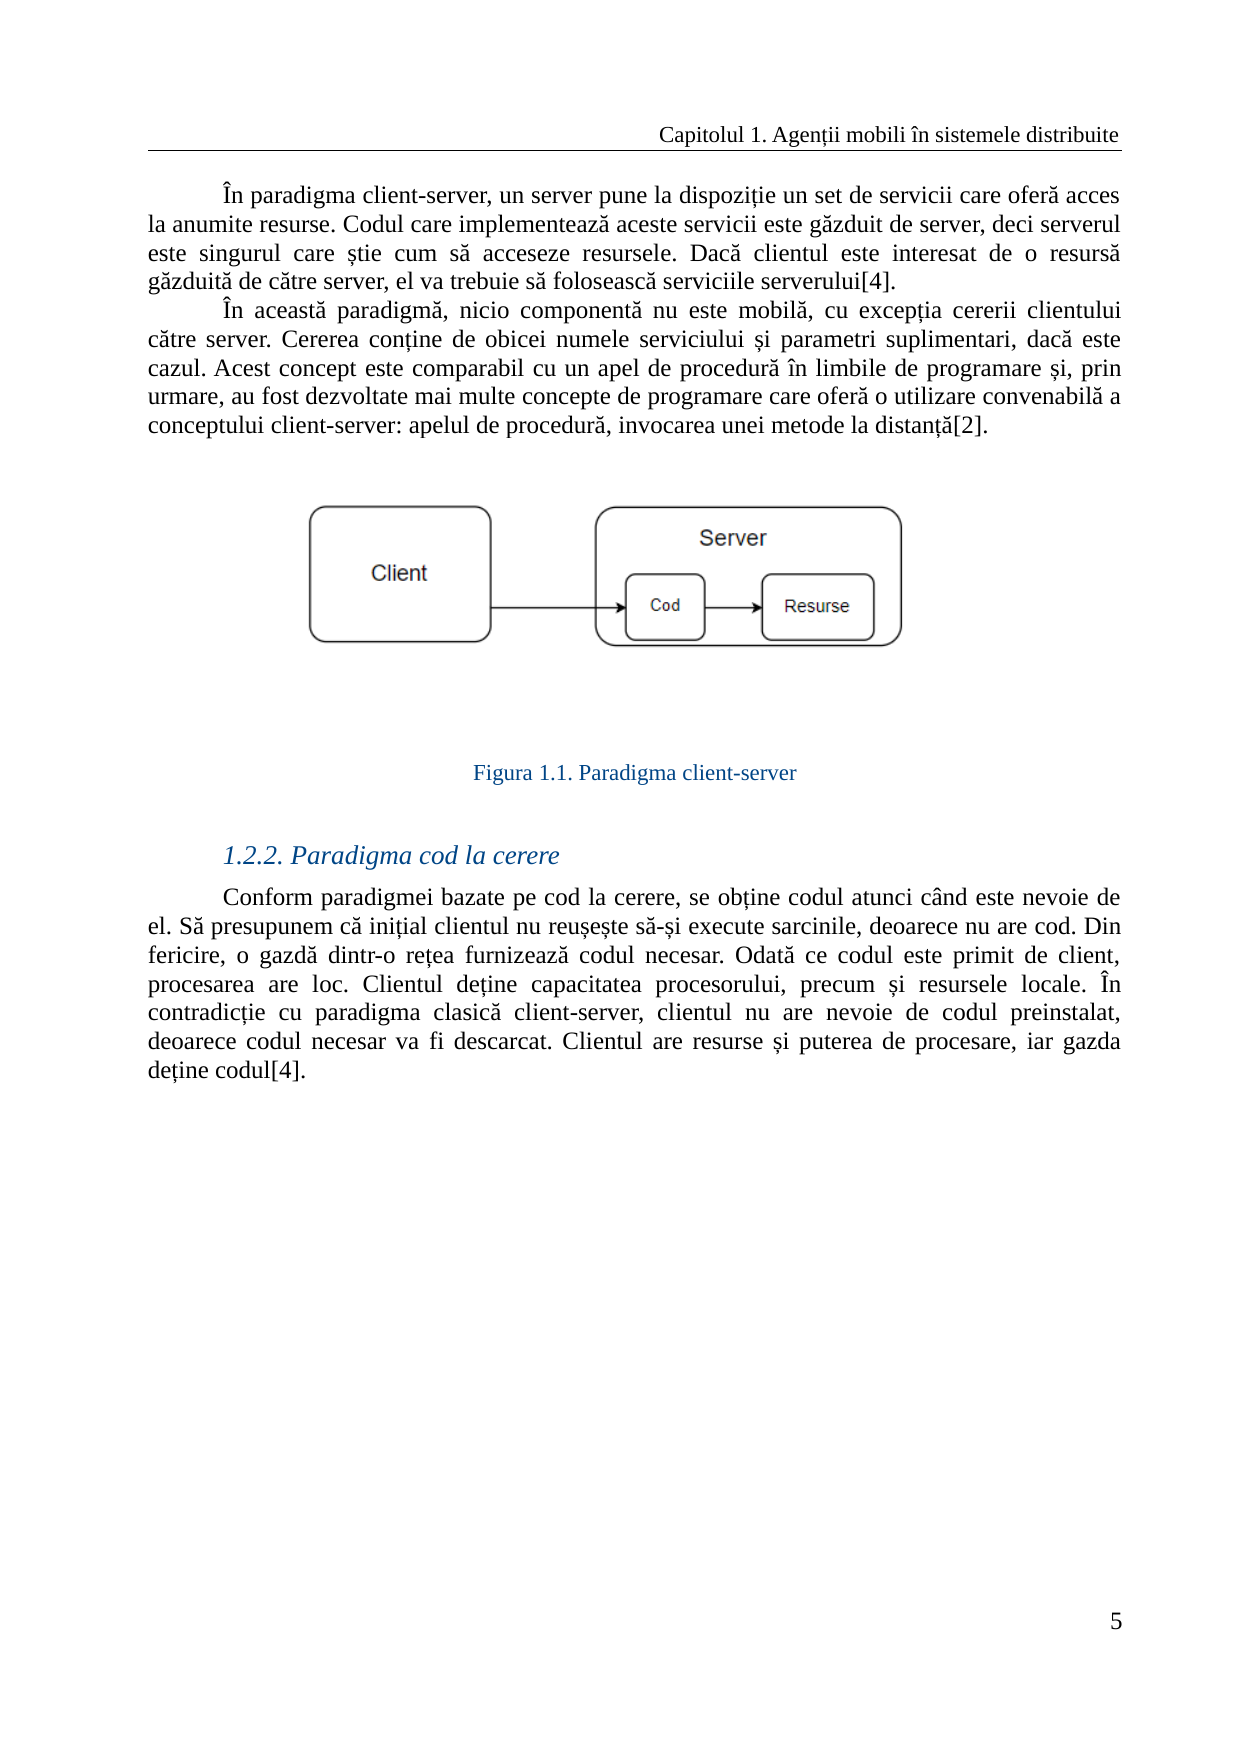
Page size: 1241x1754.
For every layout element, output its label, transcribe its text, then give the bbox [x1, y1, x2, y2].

text În această paradigmă, nicio componentă nu este mobilă, cu excepția cererii clientului către server. Cererea conține de obicei numele serviciului și parametri suplimentari, dacă este cazul. Acest concept este comparabil cu un apel de procedură în limbile de programare și, prin urmare, au fost dezvoltate mai multe concepte de programare care oferă o utilizare convenabilă a conceptului client-server: apelul de procedură, invocarea unei metode la distanță[2]. [148, 295, 1122, 439]
text În paradigma client-server, un server pune la dispoziție un set de servicii care oferă acces la anumite resurse. Codul care implementează aceste servicii este găzduit de server, deci serverul este singurul care știe cum să acceseze resursele. Dacă clientul este interesat de o resursă găzduită de către server, el va trebuie să folosească serviciile serverului[4]. [148, 180, 1122, 295]
subtitle Paradigma cod la cerere [223, 839, 1122, 870]
picture [264, 438, 1006, 754]
text Figura 1.1. Paradigma client-server [264, 754, 1005, 785]
text Conform paradigmei bazate pe cod la cerere, se obține codul atunci când este nevoie de el. Să presupunem că inițial clientul nu reușește să-și execute sarcinile, deoarece nu are cod. Din fericire, o gazdă dintr-o rețea furnizează codul necesar. Odată ce codul este primit de client, procesarea are loc. Clientul deține capacitatea procesorului, precum și resursele locale. În contradicție cu paradigma clasică client-server, clientul nu are nevoie de codul preinstalat, deoarece codul necesar va fi descarcat. Clientul are resurse și puterea de procesare, iar gazda deține codul[4]. [148, 882, 1122, 1084]
